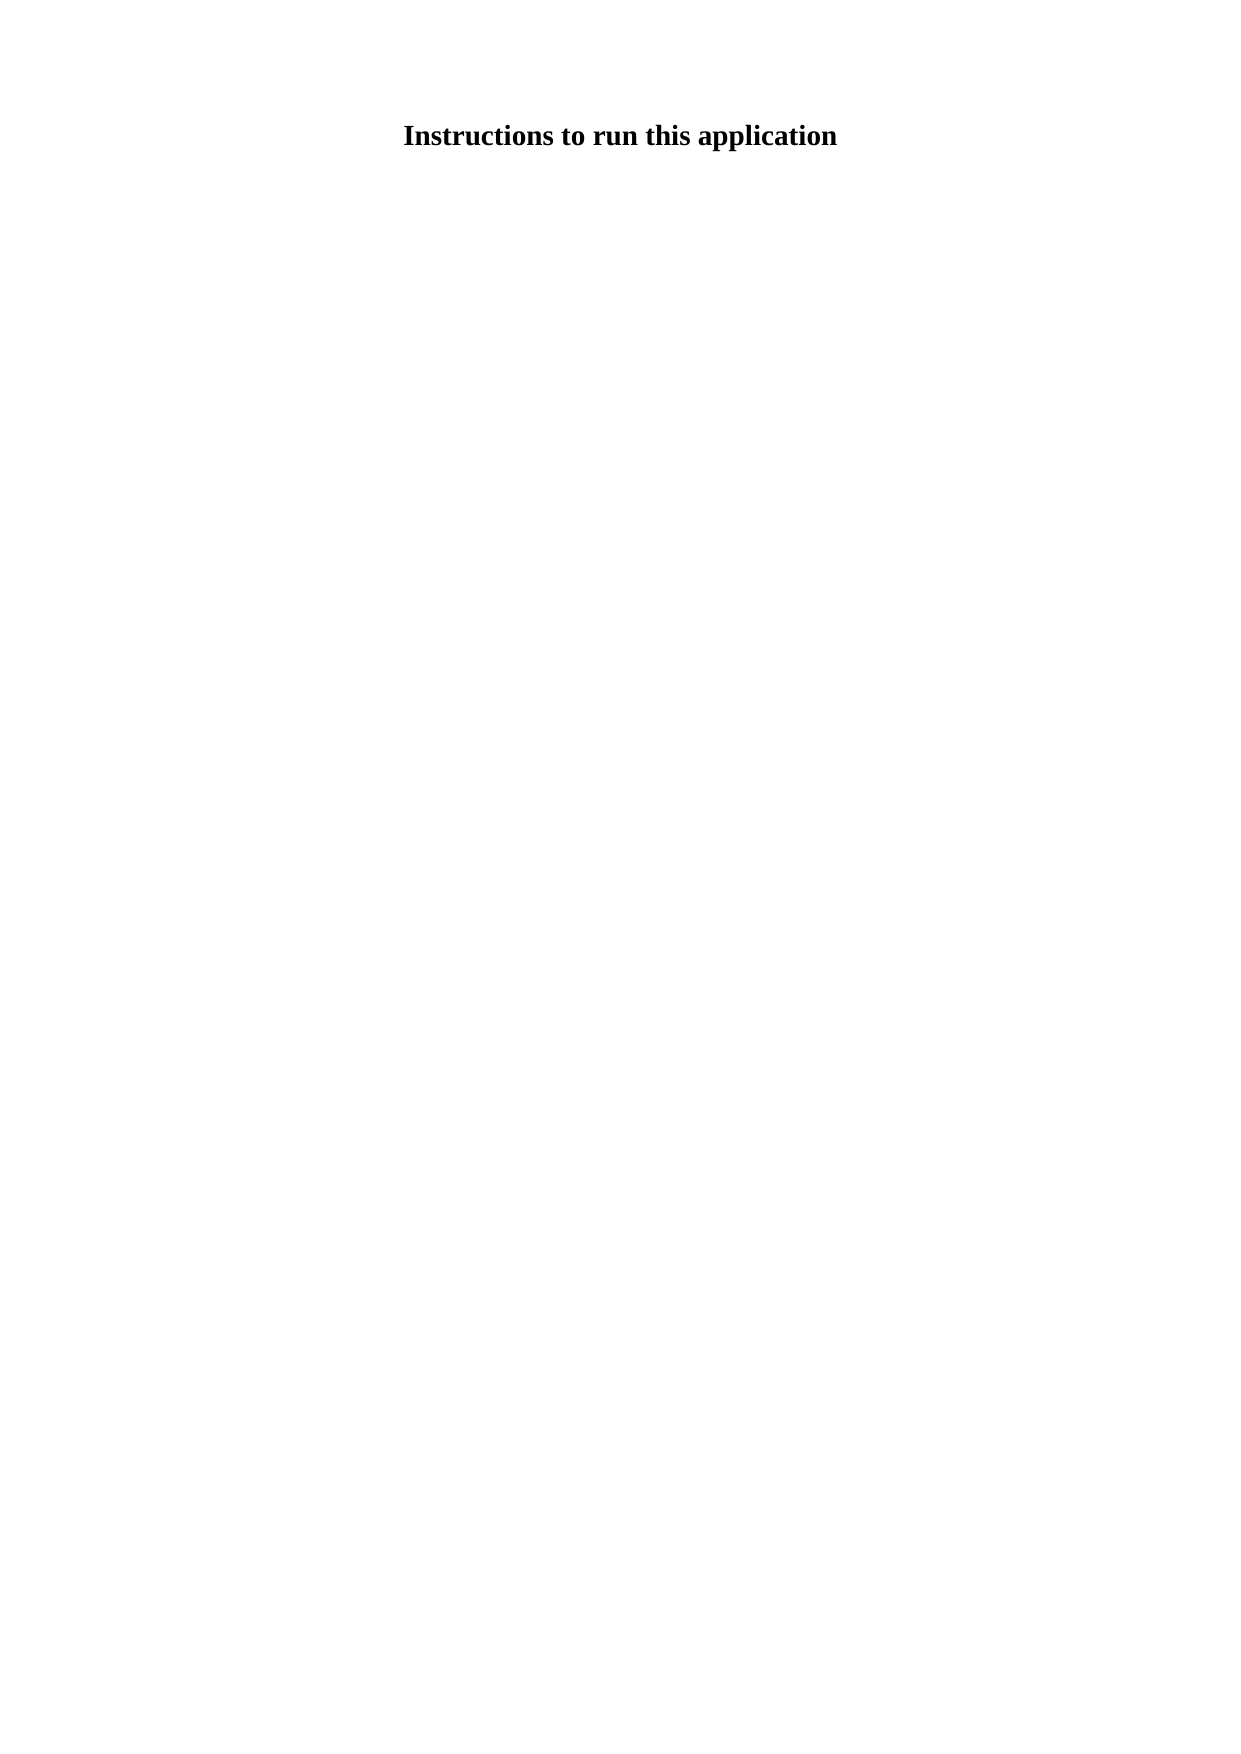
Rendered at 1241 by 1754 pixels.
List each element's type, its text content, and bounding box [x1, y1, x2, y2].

text Instructions to run this application [118, 118, 1122, 152]
